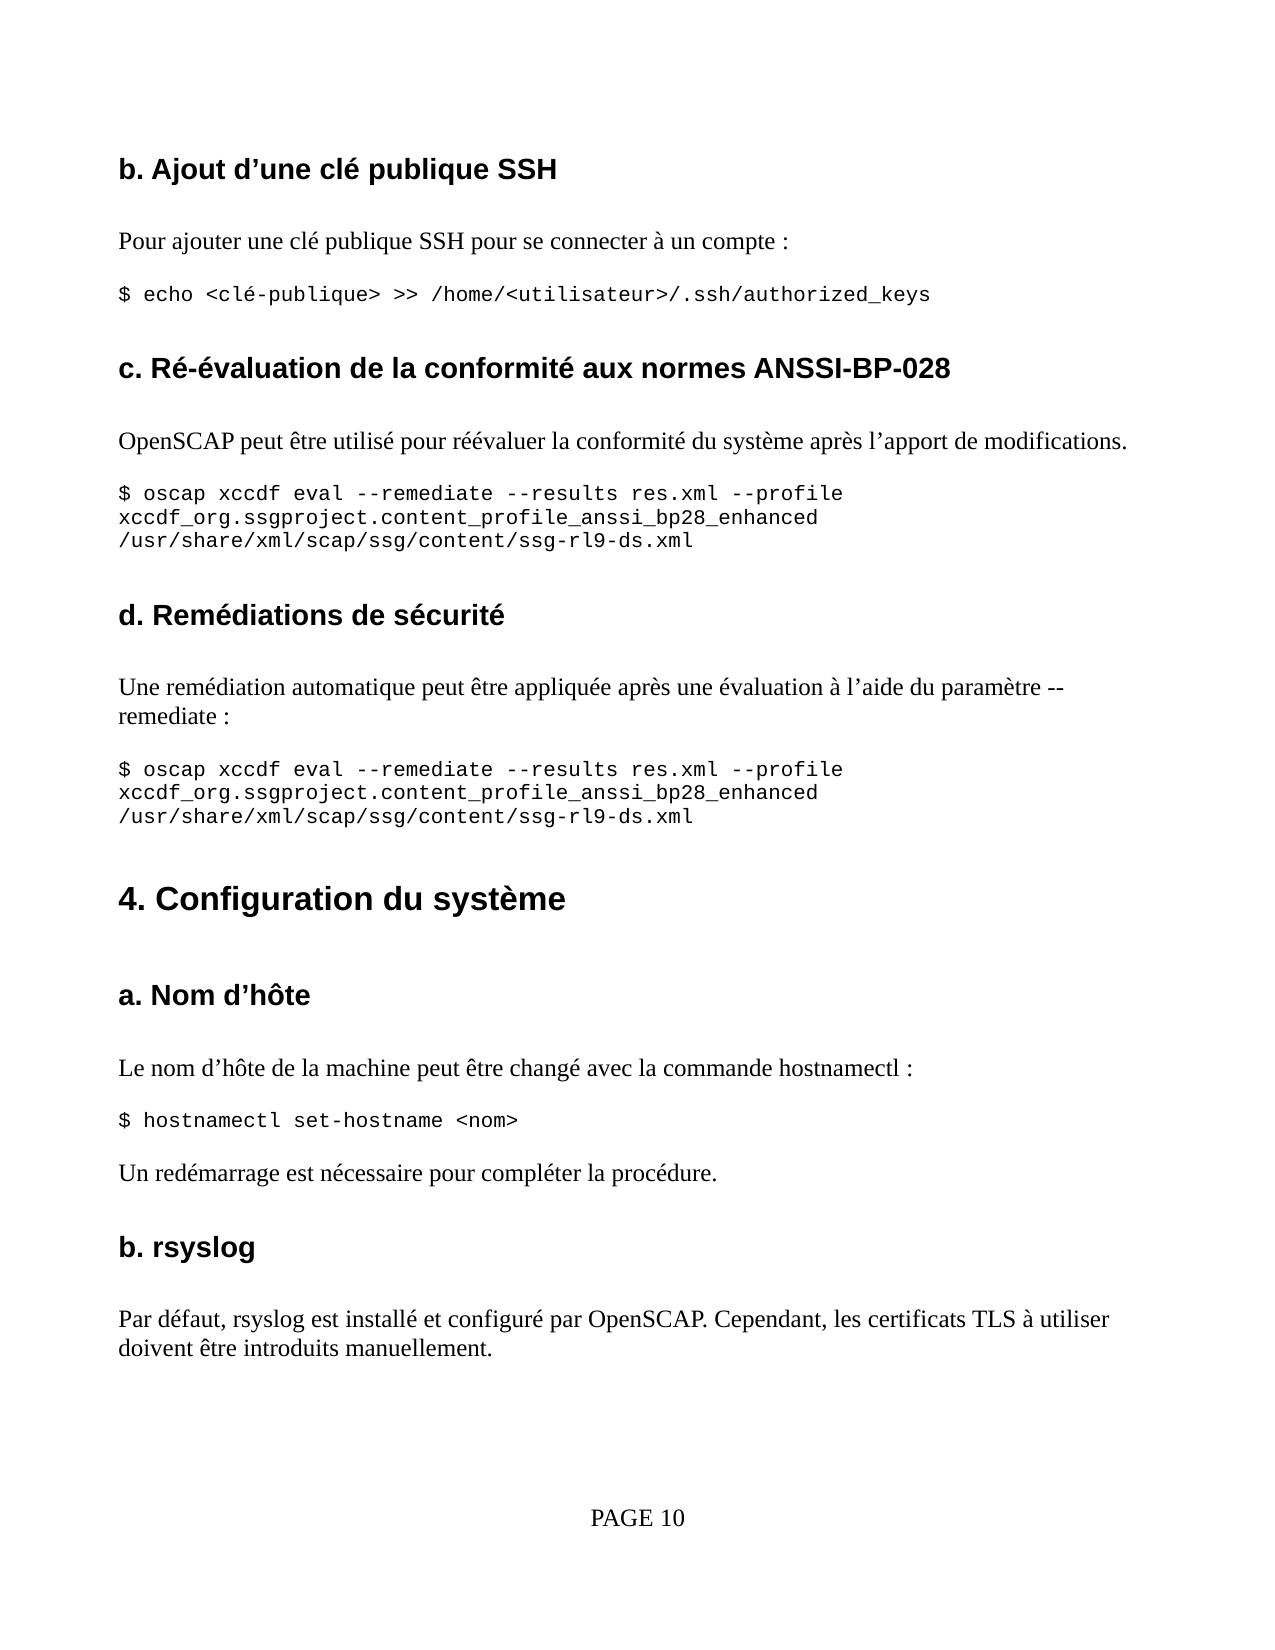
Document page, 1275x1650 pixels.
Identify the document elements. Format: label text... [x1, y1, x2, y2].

text Le nom d’hôte de la machine peut être changé avec la commande hostnamectl : [118, 1024, 1157, 1082]
subtitle b. Ajout d’une clé publique SSH [118, 118, 1157, 185]
text Un redémarrage est nécessaire pour compléter la procédure. [118, 1158, 1157, 1186]
text $ hostnamectl set-hostname <nom> [118, 1110, 1157, 1158]
subtitle a. Nom d’hôte [118, 944, 1157, 1012]
text $ oscap xccdf eval --remediate --results res.xml --profile xccdf_org.ssgproject.content_profile_anssi_bp28_enhanced /usr/share/xml/scap/ssg/content/ssg-rl9-ds.xml [118, 483, 1157, 554]
text OpenSCAP peut être utilisé pour réévaluer la conformité du système après l’apport de modifications. [118, 426, 1157, 454]
text Une remédiation automatique peut être appliquée après une évaluation à l’aide du paramètre --remediate : [118, 672, 1157, 730]
text $ oscap xccdf eval --remediate --results res.xml --profile xccdf_org.ssgproject.content_profile_anssi_bp28_enhanced /usr/share/xml/scap/ssg/content/ssg-rl9-ds.xml [118, 758, 1157, 829]
subtitle d. Remédiations de sécurité [118, 597, 1157, 631]
text $ echo <clé-publique> >> /home/<utilisateur>/.ssh/authorized_keys [118, 284, 1157, 308]
subtitle b. rsyslog [118, 1230, 1157, 1263]
subtitle 4. Configuration du système [118, 879, 1157, 917]
subtitle c. Ré-évaluation de la conformité aux normes ANSSI-BP-028 [118, 351, 1157, 384]
text Pour ajouter une clé publique SSH pour se connecter à un compte : [118, 226, 1157, 255]
text Par défaut, rsyslog est installé et configuré par OpenSCAP. Cependant, les certificats TLS à utiliser doivent être introduits manuellement. [118, 1276, 1157, 1391]
